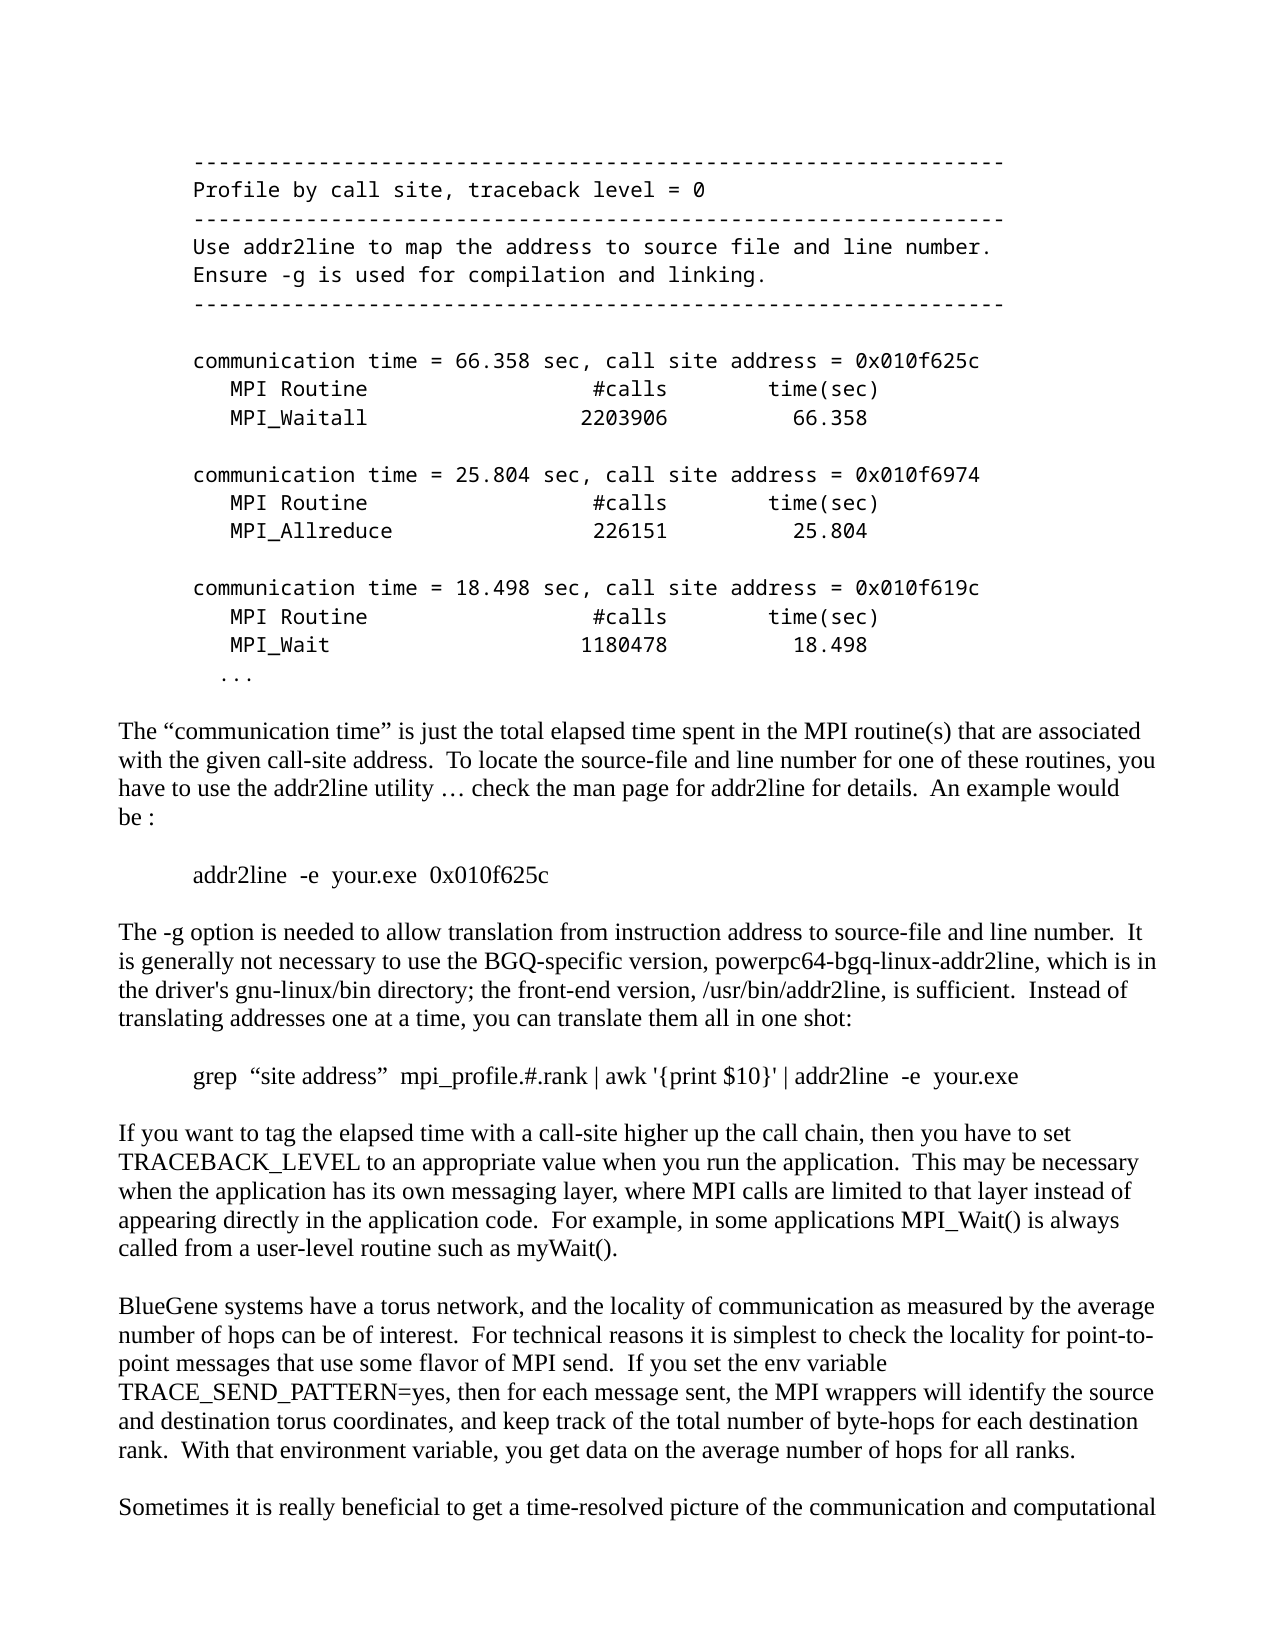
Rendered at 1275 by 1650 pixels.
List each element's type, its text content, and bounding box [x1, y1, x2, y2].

text MPI Routine #calls time(sec) [193, 374, 1157, 403]
text ----------------------------------------------------------------- [193, 289, 1157, 317]
text Profile by call site, traceback level = 0 [193, 175, 1157, 204]
text MPI_Waitall 2203906 66.358 [193, 403, 1157, 431]
text The -g option is needed to allow translation from instruction address to source-file and line number. It is generally not necessary to use the BGQ-specific version, powerpc64-bgq-linux-addr2line, which is in the driver's gnu-linux/bin directory; the front-end version, /usr/bin/addr2line, is sufficient. Instead of translating addresses one at a time, you can translate them all in one shot: [118, 917, 1157, 1032]
text The “communication time” is just the total elapsed time spent in the MPI routine(s) that are associated with the given call-site address. To locate the source-file and line number for one of these routines, you have to use the addr2line utility … check the man page for addr2line for details. An example would be : [118, 716, 1157, 831]
text Use addr2line to map the address to source file and line number. [193, 232, 1157, 261]
text addr2line -e your.exe 0x010f625c [193, 860, 1157, 888]
text MPI Routine #calls time(sec) [193, 602, 1157, 630]
text MPI_Allreduce 226151 25.804 [193, 517, 1157, 545]
text communication time = 66.358 sec, call site address = 0x010f625c [193, 346, 1157, 374]
text MPI Routine #calls time(sec) [193, 488, 1157, 517]
text Sometimes it is really beneficial to get a time-resolved picture of the communication and computational [118, 1492, 1157, 1521]
text communication time = 18.498 sec, call site address = 0x010f619c [193, 573, 1157, 602]
text If you want to tag the elapsed time with a call-site higher up the call chain, then you have to set TRACEBACK_LEVEL to an appropriate value when you run the application. This may be necessary when the application has its own messaging layer, where MPI calls are limited to that layer instead of appearing directly in the application code. For example, in some applications MPI_Wait() is always called from a user-level routine such as myWait(). [118, 1118, 1157, 1262]
text ----------------------------------------------------------------- [193, 204, 1157, 232]
text communication time = 25.804 sec, call site address = 0x010f6974 [193, 460, 1157, 488]
text ----------------------------------------------------------------- [193, 147, 1157, 175]
text BlueGene systems have a torus network, and the locality of communication as measured by the average number of hops can be of interest. For technical reasons it is simplest to check the locality for point-to-point messages that use some flavor of MPI send. If you set the env variable TRACE_SEND_PATTERN=yes, then for each message sent, the MPI wrappers will identify the source and destination torus coordinates, and keep track of the total number of byte-hops for each destination rank. With that environment variable, you get data on the average number of hops for all ranks. [118, 1291, 1157, 1463]
text grep “site address” mpi_profile.#.rank | awk '{print $10}' | addr2line -e your.exe [193, 1061, 1157, 1090]
text ... [193, 659, 1157, 687]
text Ensure -g is used for compilation and linking. [193, 261, 1157, 289]
text MPI_Wait 1180478 18.498 [193, 630, 1157, 659]
